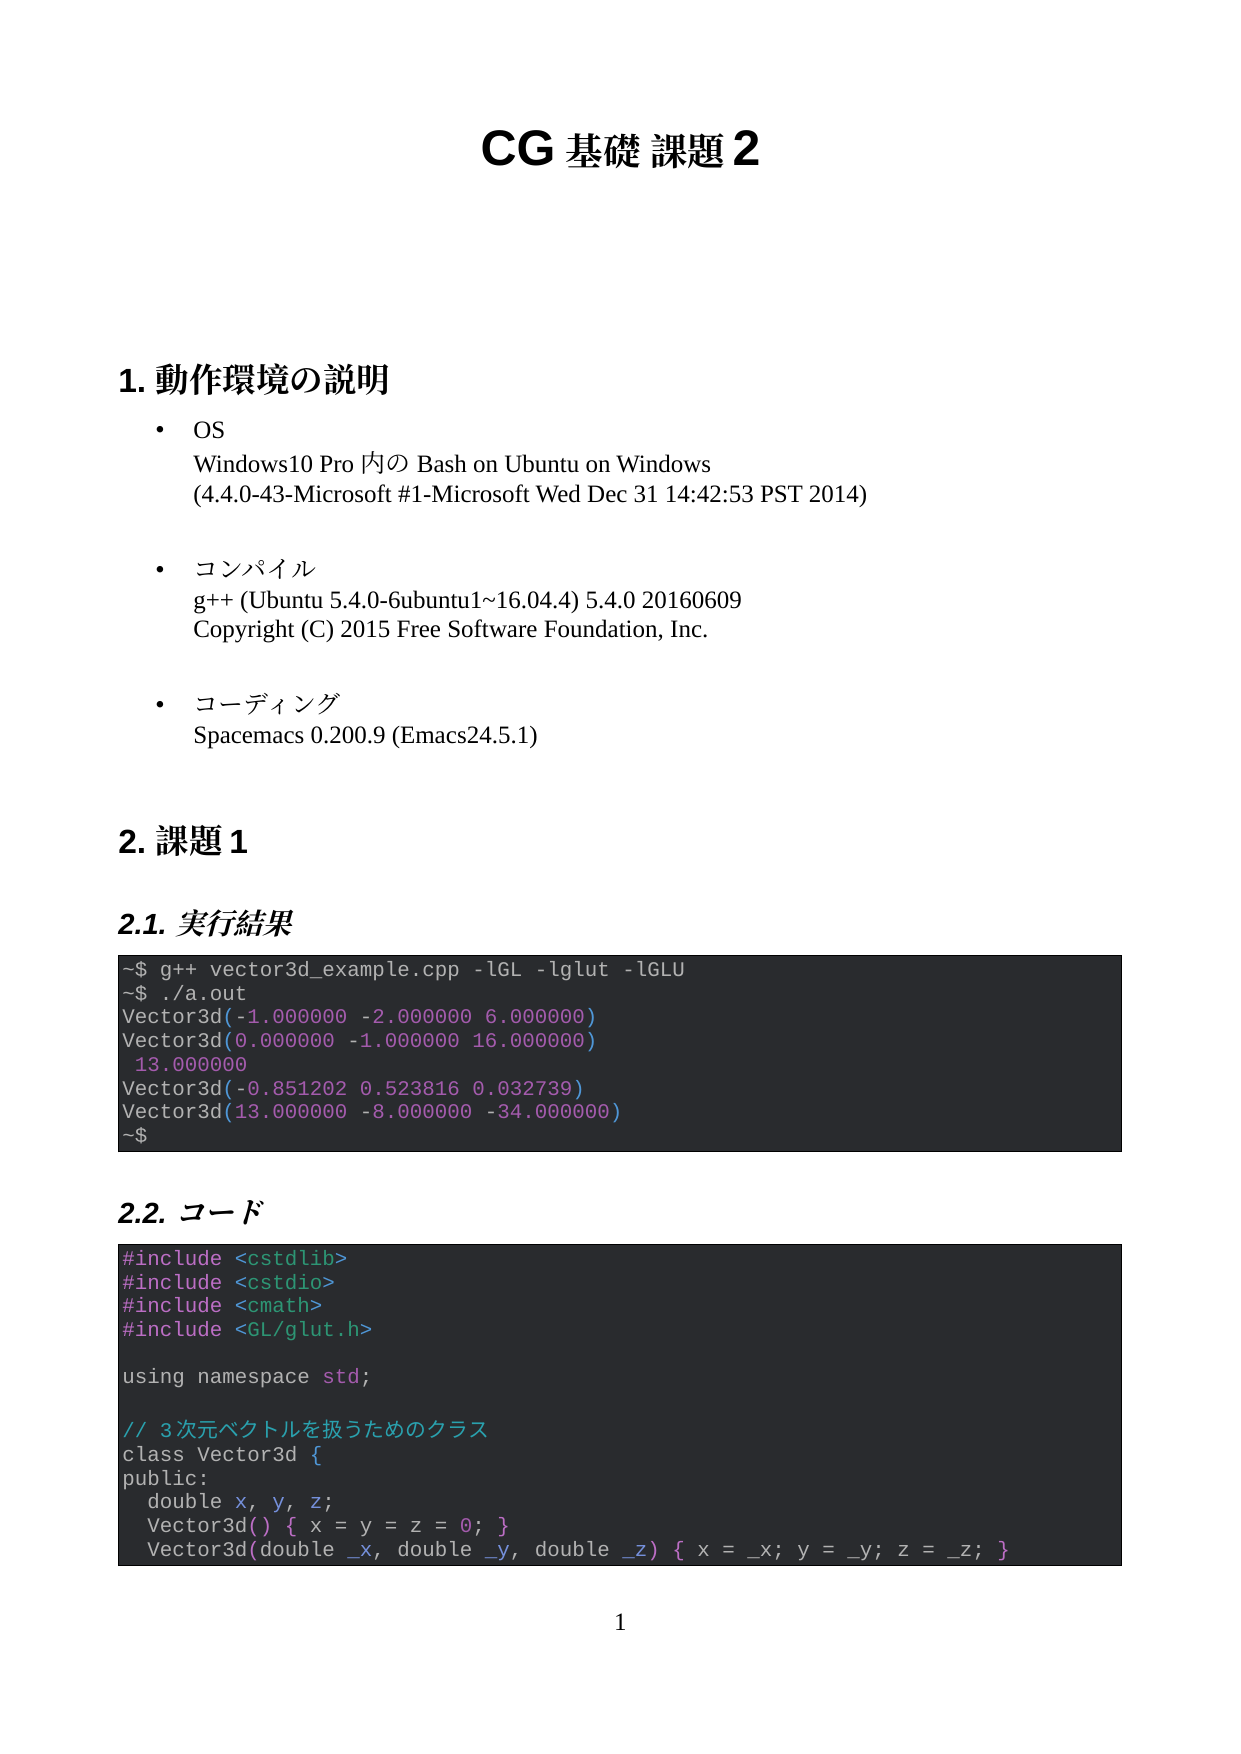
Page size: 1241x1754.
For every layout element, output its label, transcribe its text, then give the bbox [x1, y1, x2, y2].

text #include <cmath> [119, 1291, 1121, 1315]
text Vector3d(13.000000 -8.000000 -34.000000) [119, 1097, 1121, 1121]
title CG基礎 課題2 [118, 118, 1122, 176]
subtitle 課題1 [118, 815, 1122, 863]
text // 3次元ベクトルを扱うためのクラス [119, 1410, 1121, 1440]
text #include <cstdio> [119, 1268, 1121, 1291]
list OS Windows10 Pro 内の Bash on Ubuntu on Windows (4.4.0-43-Microsoft #1-Microsoft Wed Dec 31 14:42:53 PST 2014) [156, 415, 1122, 537]
text class Vector3d { [119, 1440, 1121, 1464]
list コーディング Spacemacs 0.200.9 (Emacs24.5.1) [156, 684, 1122, 778]
text ~$ g++ vector3d_example.cpp -lGL -lglut -lGLU [119, 956, 1121, 979]
text Vector3d(-1.000000 -2.000000 6.000000) [119, 1003, 1121, 1026]
text ~$ [119, 1121, 1121, 1151]
text public: [119, 1464, 1121, 1487]
text ~$ ./a.out [119, 979, 1121, 1003]
text Vector3d(-0.851202 0.523816 0.032739) [119, 1073, 1121, 1097]
text #include <cstdlib> [119, 1245, 1121, 1268]
text using namespace std; [119, 1362, 1121, 1386]
subtitle 動作環境の説明 [118, 354, 1122, 402]
text double x, y, z; [119, 1487, 1121, 1511]
text 13.000000 [119, 1050, 1121, 1073]
text Vector3d(double _x, double _y, double _z) { x = _x; y = _y; z = _z; } [119, 1535, 1121, 1565]
subtitle 実行結果 [118, 901, 1122, 943]
subtitle 情報科学類二年 江畑 拓哉(201611350) [118, 233, 1122, 281]
text Vector3d() { x = y = z = 0; } [119, 1511, 1121, 1535]
text #include <GL/glut.h> [119, 1315, 1121, 1339]
text Vector3d(0.000000 -1.000000 16.000000) [119, 1026, 1121, 1050]
subtitle コード [118, 1190, 1122, 1232]
list コンパイル g++ (Ubuntu 5.4.0-6ubuntu1~16.04.4) 5.4.0 20160609 Copyright (C) 2015 Free Software Foundation, Inc. [156, 549, 1122, 672]
